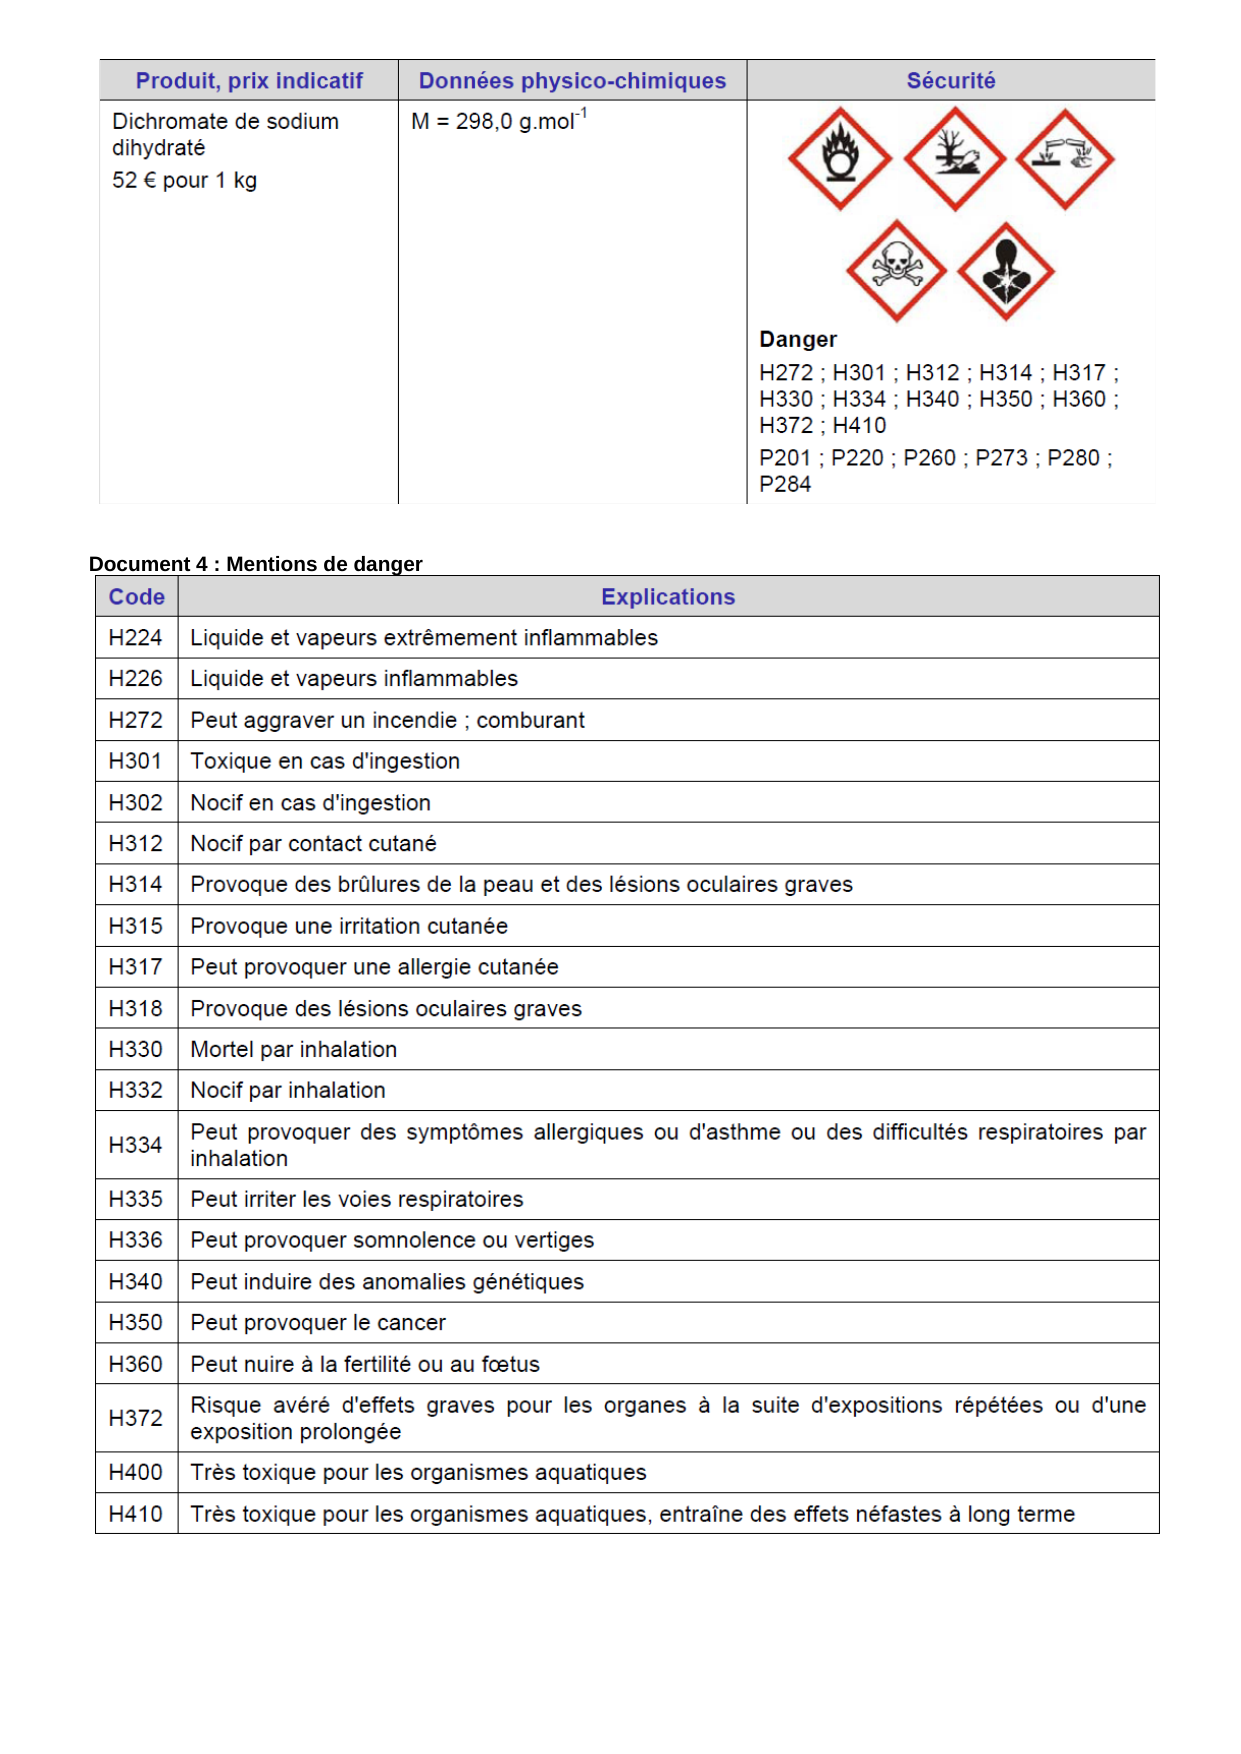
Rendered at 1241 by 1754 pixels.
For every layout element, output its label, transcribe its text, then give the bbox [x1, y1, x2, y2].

text Document 4 : Mentions de danger [88, 551, 1166, 575]
